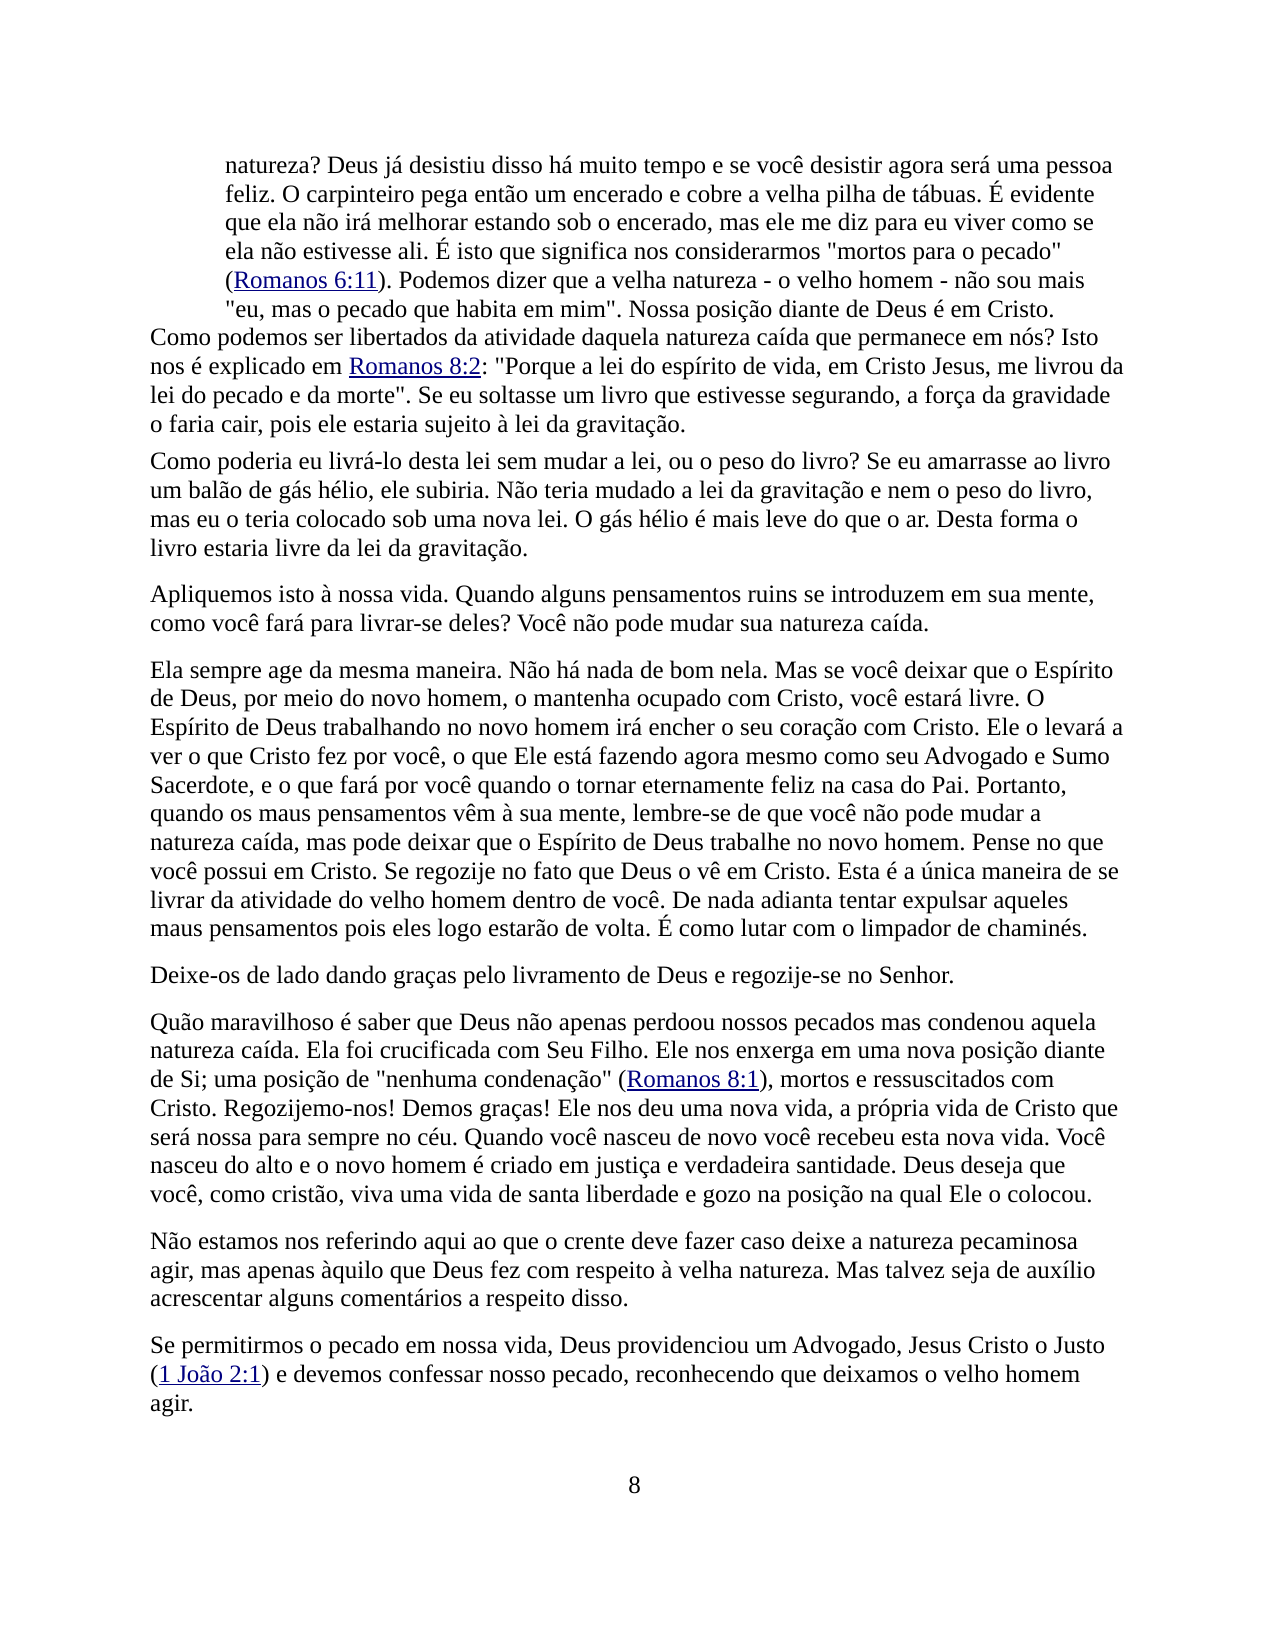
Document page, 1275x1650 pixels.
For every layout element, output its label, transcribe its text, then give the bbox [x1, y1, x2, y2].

text Ela sempre age da mesma maneira. Não há nada de bom nela. Mas se você deixar que o Espírito de Deus, por meio do novo homem, o mantenha ocupado com Cristo, você estará livre. O Espírito de Deus trabalhando no novo homem irá encher o seu coração com Cristo. Ele o levará a ver o que Cristo fez por você, o que Ele está fazendo agora mesmo como seu Advogado e Sumo Sacerdote, e o que fará por você quando o tornar eternamente feliz na casa do Pai. Portanto, quando os maus pensamentos vêm à sua mente, lembre-se de que você não pode mudar a natureza caída, mas pode deixar que o Espírito de Deus trabalhe no novo homem. Pense no que você possui em Cristo. Se regozije no fato que Deus o vê em Cristo. Esta é a única maneira de se livrar da atividade do velho homem dentro de você. De nada adianta tentar expulsar aqueles maus pensamentos pois eles logo estarão de volta. É como lutar com o limpador de chaminés. [150, 655, 1125, 942]
text Apliquemos isto à nossa vida. Quando alguns pensamentos ruins se introduzem em sua mente, como você fará para livrar-se deles? Você não pode mudar sua natureza caída. [150, 579, 1125, 637]
text Não estamos nos referindo aqui ao que o crente deve fazer caso deixe a natureza pecaminosa agir, mas apenas àquilo que Deus fez com respeito à velha natureza. Mas talvez seja de auxílio acrescentar alguns comentários a respeito disso. [150, 1226, 1125, 1312]
text Se permitirmos o pecado em nossa vida, Deus providenciou um Advogado, Jesus Cristo o Justo (1 João 2:1) e devemos confessar nosso pecado, reconhecendo que deixamos o velho homem agir. [150, 1330, 1125, 1416]
text Como podemos ser libertados da atividade daquela natureza caída que permanece em nós? Isto nos é explicado em Romanos 8:2: "Porque a lei do espírito de vida, em Cristo Jesus, me livrou da lei do pecado e da morte". Se eu soltasse um livro que estivesse segurando, a força da gravidade o faria cair, pois ele estaria sujeito à lei da gravitação. [150, 322, 1125, 437]
text Como poderia eu livrá-lo desta lei sem mudar a lei, ou o peso do livro? Se eu amarrasse ao livro um balão de gás hélio, ele subiria. Não teria mudado a lei da gravitação e nem o peso do livro, mas eu o teria colocado sob uma nova lei. O gás hélio é mais leve do que o ar. Desta forma o livro estaria livre da lei da gravitação. [150, 446, 1125, 561]
text Quão maravilhoso é saber que Deus não apenas perdoou nossos pecados mas condenou aquela natureza caída. Ela foi crucificada com Seu Filho. Ele nos enxerga em uma nova posição diante de Si; uma posição de "nenhuma condenação" (Romanos 8:1), mortos e ressuscitados com Cristo. Regozijemo-nos! Demos graças! Ele nos deu uma nova vida, a própria vida de Cristo que será nossa para sempre no céu. Quando você nasceu de novo você recebeu esta nova vida. Você nasceu do alto e o novo homem é criado em justiça e verdadeira santidade. Deus deseja que você, como cristão, viva uma vida de santa liberdade e gozo na posição na qual Ele o colocou. [150, 1007, 1125, 1208]
list natureza? Deus já desistiu disso há muito tempo e se você desistir agora será uma pessoa feliz. O carpinteiro pega então um encerado e cobre a velha pilha de tábuas. É evidente que ela não irá melhorar estando sob o encerado, mas ele me diz para eu viver como se ela não estivesse ali. É isto que significa nos considerarmos "mortos para o pecado" (Romanos 6:11). Podemos dizer que a velha natureza - o velho homem - não sou mais "eu, mas o pecado que habita em mim". Nossa posição diante de Deus é em Cristo. [187, 150, 1125, 322]
text Deixe-os de lado dando graças pelo livramento de Deus e regozije-se no Senhor. [150, 960, 1125, 989]
